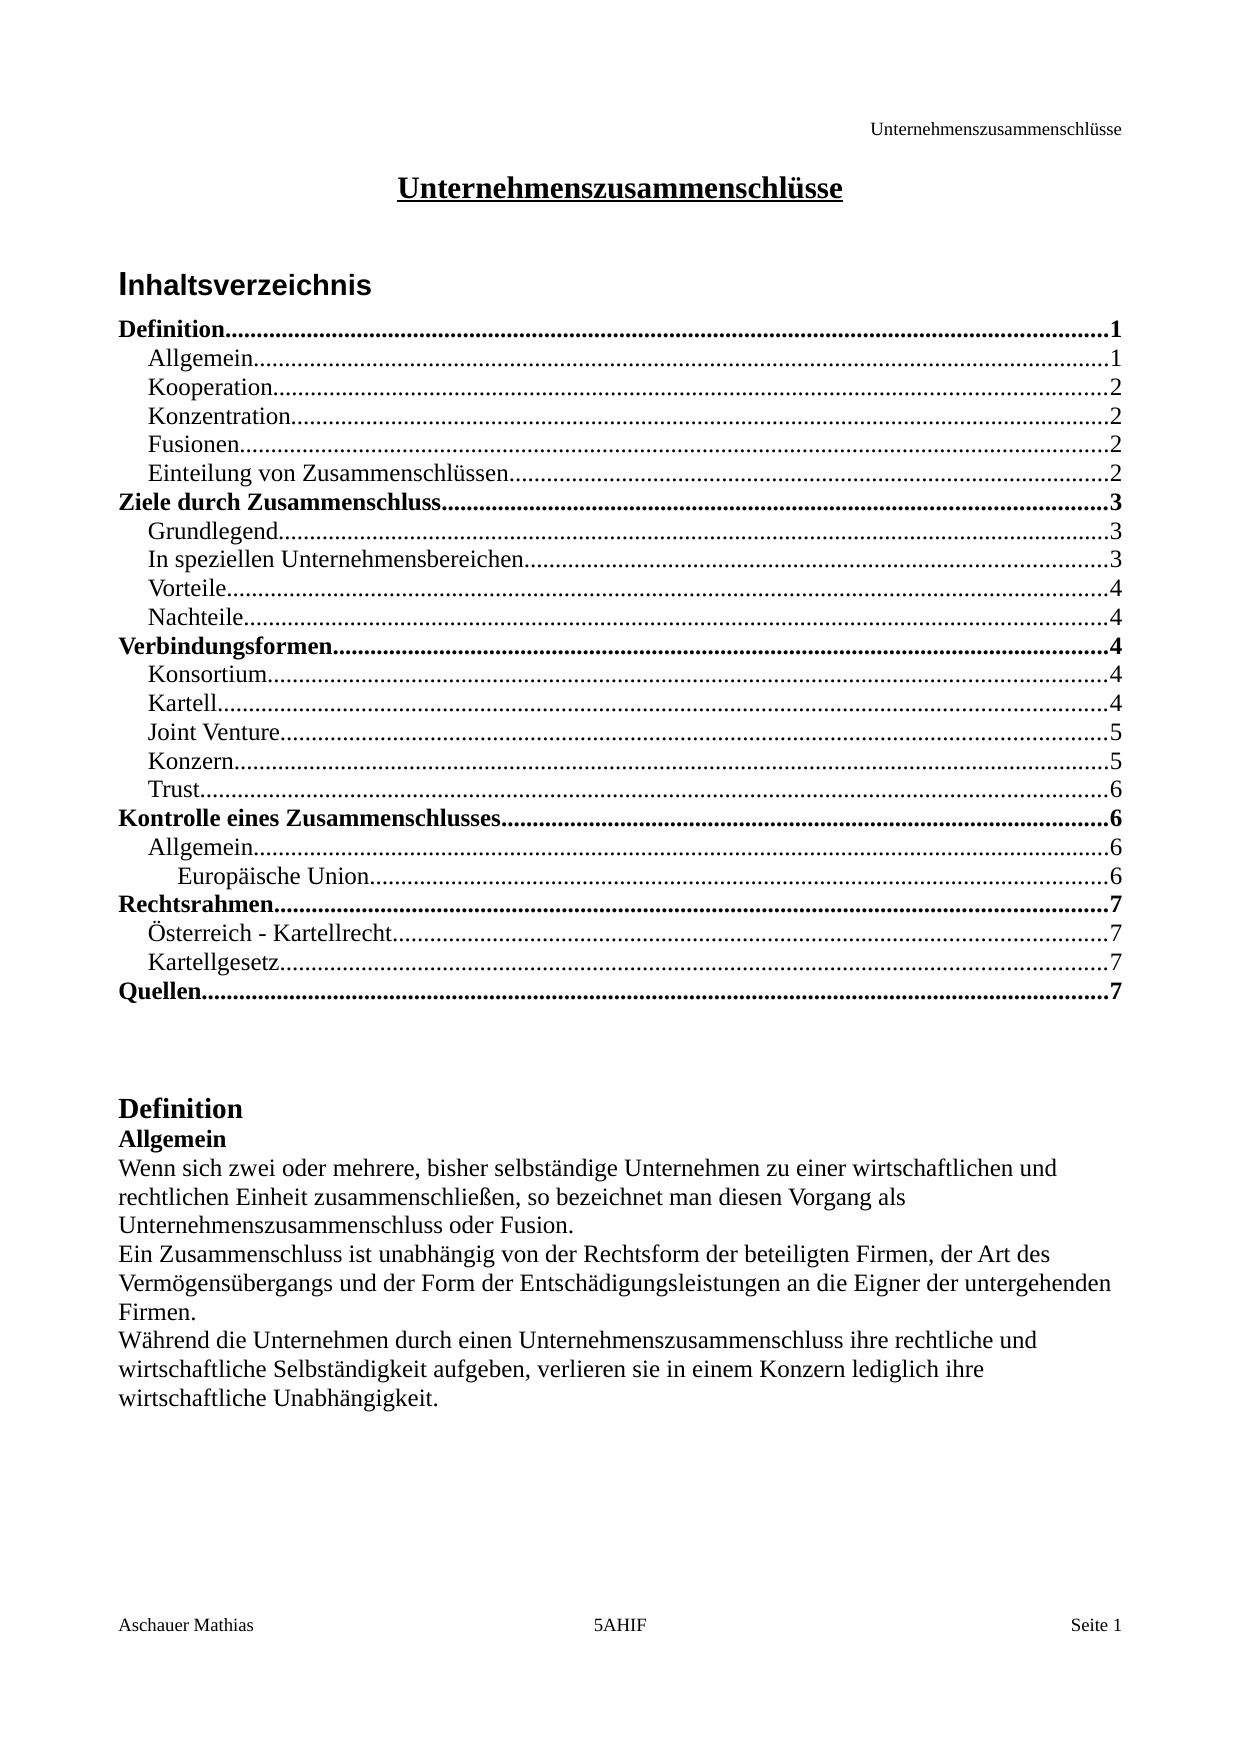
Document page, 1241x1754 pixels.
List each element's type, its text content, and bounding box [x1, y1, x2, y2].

text Rechtsrahmen 7 [118, 889, 1122, 918]
text Allgemein 6 [148, 832, 1122, 861]
text Joint Venture 5 [148, 717, 1122, 746]
text Kartell 4 [148, 688, 1122, 717]
text Nachteile 4 [148, 602, 1122, 631]
text Definition 1 [118, 314, 1122, 343]
text Fusionen 2 [148, 429, 1122, 458]
text Konzentration 2 [148, 401, 1122, 429]
text Einteilung von Zusammenschlüssen 2 [148, 458, 1122, 487]
text Während die Unternehmen durch einen Unternehmenszusammenschluss ihre rechtliche und wirtschaftliche Selbständigkeit aufgeben, verlieren sie in einem Konzern lediglich ihre wirtschaftliche Unabhängigkeit. [118, 1326, 1122, 1441]
text Österreich - Kartellrecht 7 [148, 918, 1122, 947]
text Allgemein 1 [148, 343, 1122, 372]
text Europäische Union 6 [177, 861, 1122, 889]
text Unternehmenszusammenschlüsse [118, 169, 1122, 205]
text Kartellgesetz 7 [148, 947, 1122, 976]
text Kooperation 2 [148, 372, 1122, 401]
text Verbindungsformen 4 [118, 631, 1122, 659]
subtitle Inhaltsverzeichnis [118, 264, 1122, 302]
text Grundlegend 3 [148, 516, 1122, 544]
text Konzern 5 [148, 746, 1122, 774]
text Wenn sich zwei oder mehrere, bisher selbständige Unternehmen zu einer wirtschaftlichen und rechtlichen Einheit zusammenschließen, so bezeichnet man diesen Vorgang als Unternehmenszusammenschluss oder Fusion. Ein Zusammenschluss ist unabhängig von der Rechtsform der beteiligten Firmen, der Art des Vermögensübergangs und der Form der Entschädigungsleistungen an die Eigner der untergehenden Firmen. [118, 1153, 1122, 1326]
text Definition [118, 1091, 1122, 1124]
text Kontrolle eines Zusammenschlusses 6 [118, 803, 1122, 832]
text Ziele durch Zusammenschluss 3 [118, 487, 1122, 516]
text Konsortium 4 [148, 659, 1122, 688]
text Trust 6 [148, 774, 1122, 803]
text In speziellen Unternehmensbereichen 3 [148, 544, 1122, 573]
text Allgemein [118, 1124, 1122, 1153]
text Quellen 7 [118, 976, 1122, 1004]
text Vorteile 4 [148, 573, 1122, 602]
